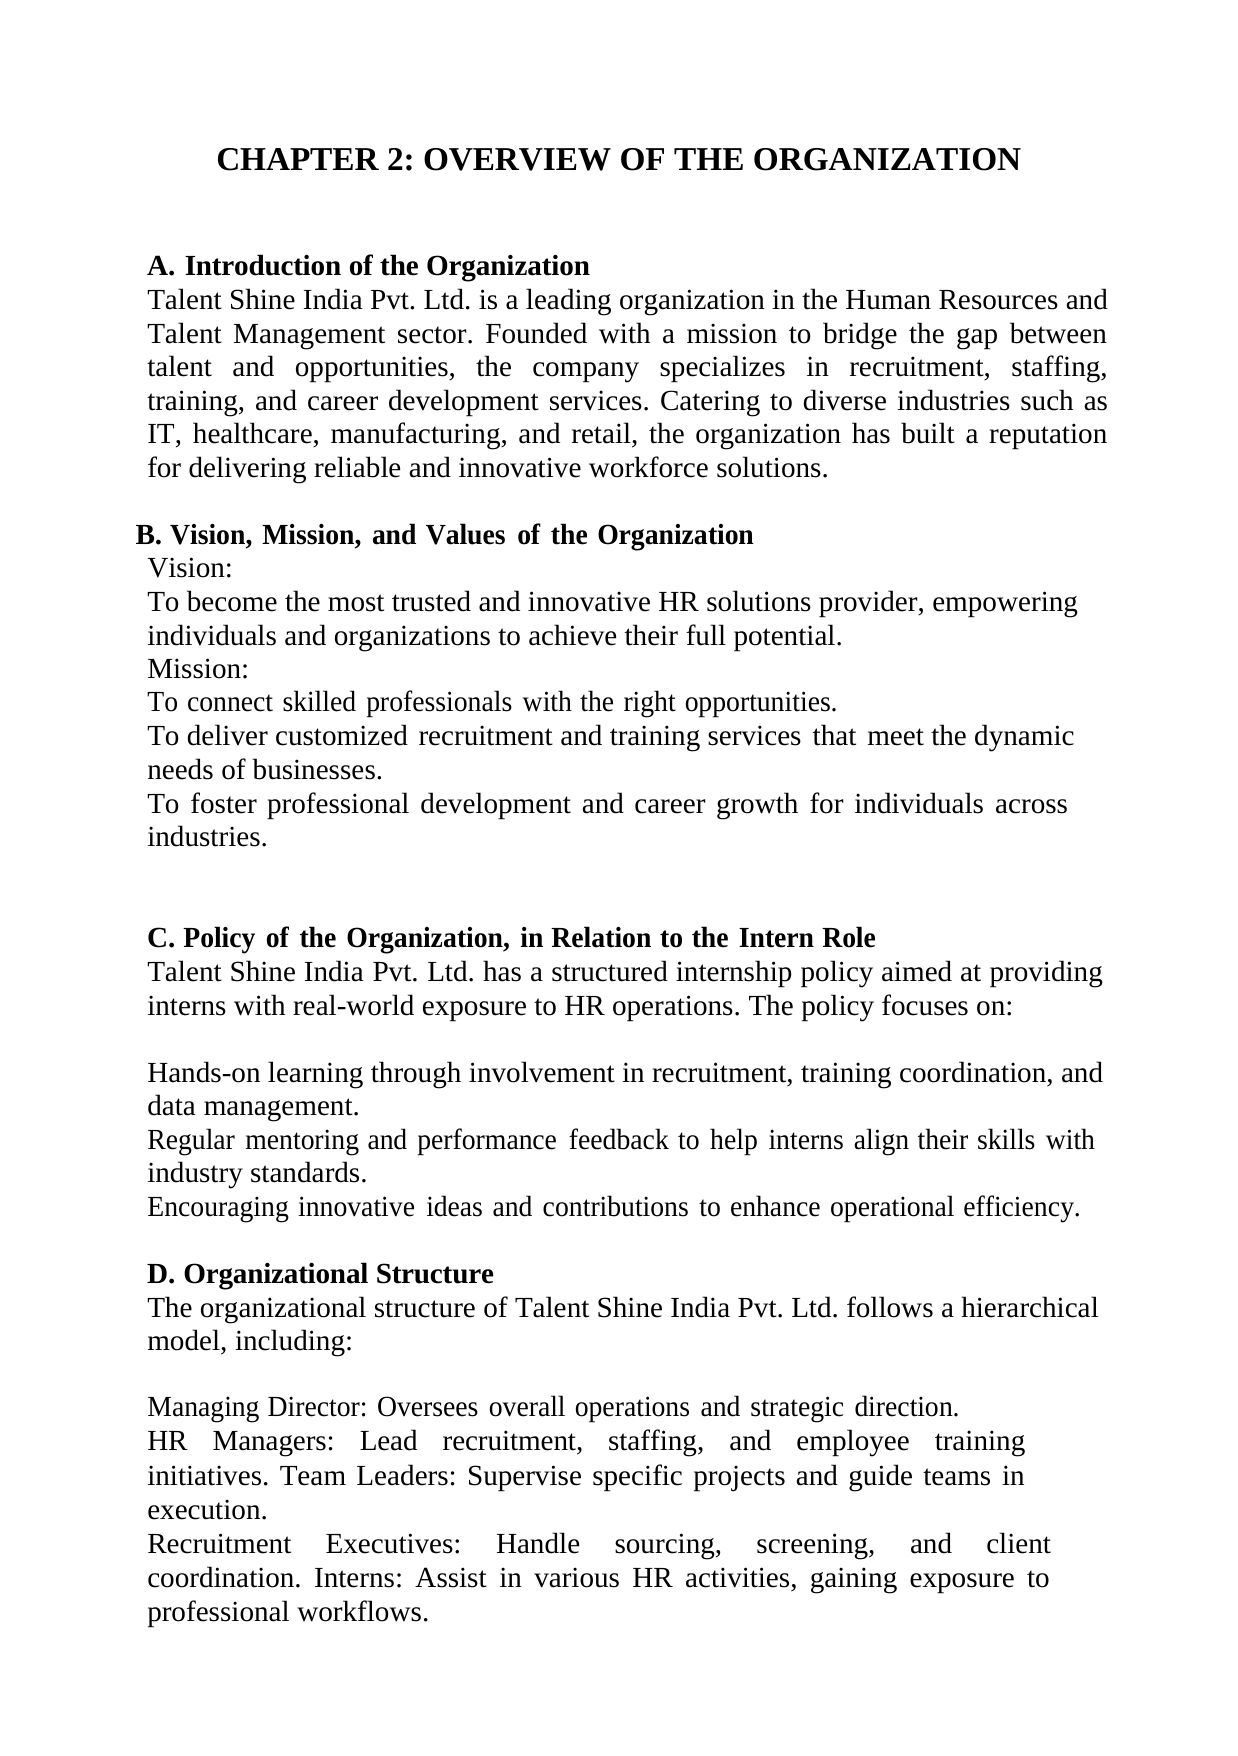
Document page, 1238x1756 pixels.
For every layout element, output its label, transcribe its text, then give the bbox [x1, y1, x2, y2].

text To foster professional development and career growth for individuals across industries. [147, 786, 1121, 853]
text Managing Director: Oversees overall operations and strategic direction. [147, 1390, 1121, 1423]
subtitle Vision, Mission, and Values of the Organization [135, 518, 1121, 551]
subtitle CHAPTER 2: OVERVIEW OF THE ORGANIZATION [216, 139, 1121, 177]
text Recruitment Executives: Handle sourcing, screening, and client coordination. Interns: Assist in various HR activities, gaining exposure to professional workflows. [147, 1527, 1051, 1627]
text Talent Shine India Pvt. Ltd. has a structured internship policy aimed at providing interns with real-world exposure to HR operations. The policy focuses on: [147, 954, 1121, 1021]
text Talent Shine India Pvt. Ltd. is a leading organization in the Human Resources and Talent Management sector. Founded with a mission to bridge the gap between talent and opportunities, the company specializes in recruitment, staffing, training, and career development services. Catering to diverse industries such as IT, healthcare, manufacturing, and retail, the organization has built a reputation for delivering reliable and innovative workforce solutions. [147, 282, 1108, 483]
text Vision: [147, 551, 1121, 584]
text Regular mentoring and performance feedback to help interns align their skills with industry standards. [147, 1122, 1121, 1189]
text Hands-on learning through involvement in recruitment, training coordination, and data management. [147, 1055, 1121, 1122]
subtitle Introduction of the Organization [147, 249, 1121, 282]
subtitle Policy of the Organization, in Relation to the Intern Role [147, 921, 1121, 954]
text Encouraging innovative ideas and contributions to enhance operational efficiency. [147, 1189, 1121, 1223]
text To deliver customized recruitment and training services that meet the dynamic needs of businesses. [147, 718, 1121, 786]
text To become the most trusted and innovative HR solutions provider, empowering individuals and organizations to achieve their full potential. [147, 584, 1121, 651]
text The organizational structure of Talent Shine India Pvt. Ltd. follows a hierarchical model, including: [147, 1290, 1121, 1357]
text To connect skilled professionals with the right opportunities. [147, 685, 1121, 718]
text Mission: [147, 652, 1121, 685]
subtitle Organizational Structure [147, 1257, 1121, 1290]
text HR Managers: Lead recruitment, staffing, and employee training initiatives. Team Leaders: Supervise specific projects and guide teams in execution. [147, 1423, 1025, 1526]
